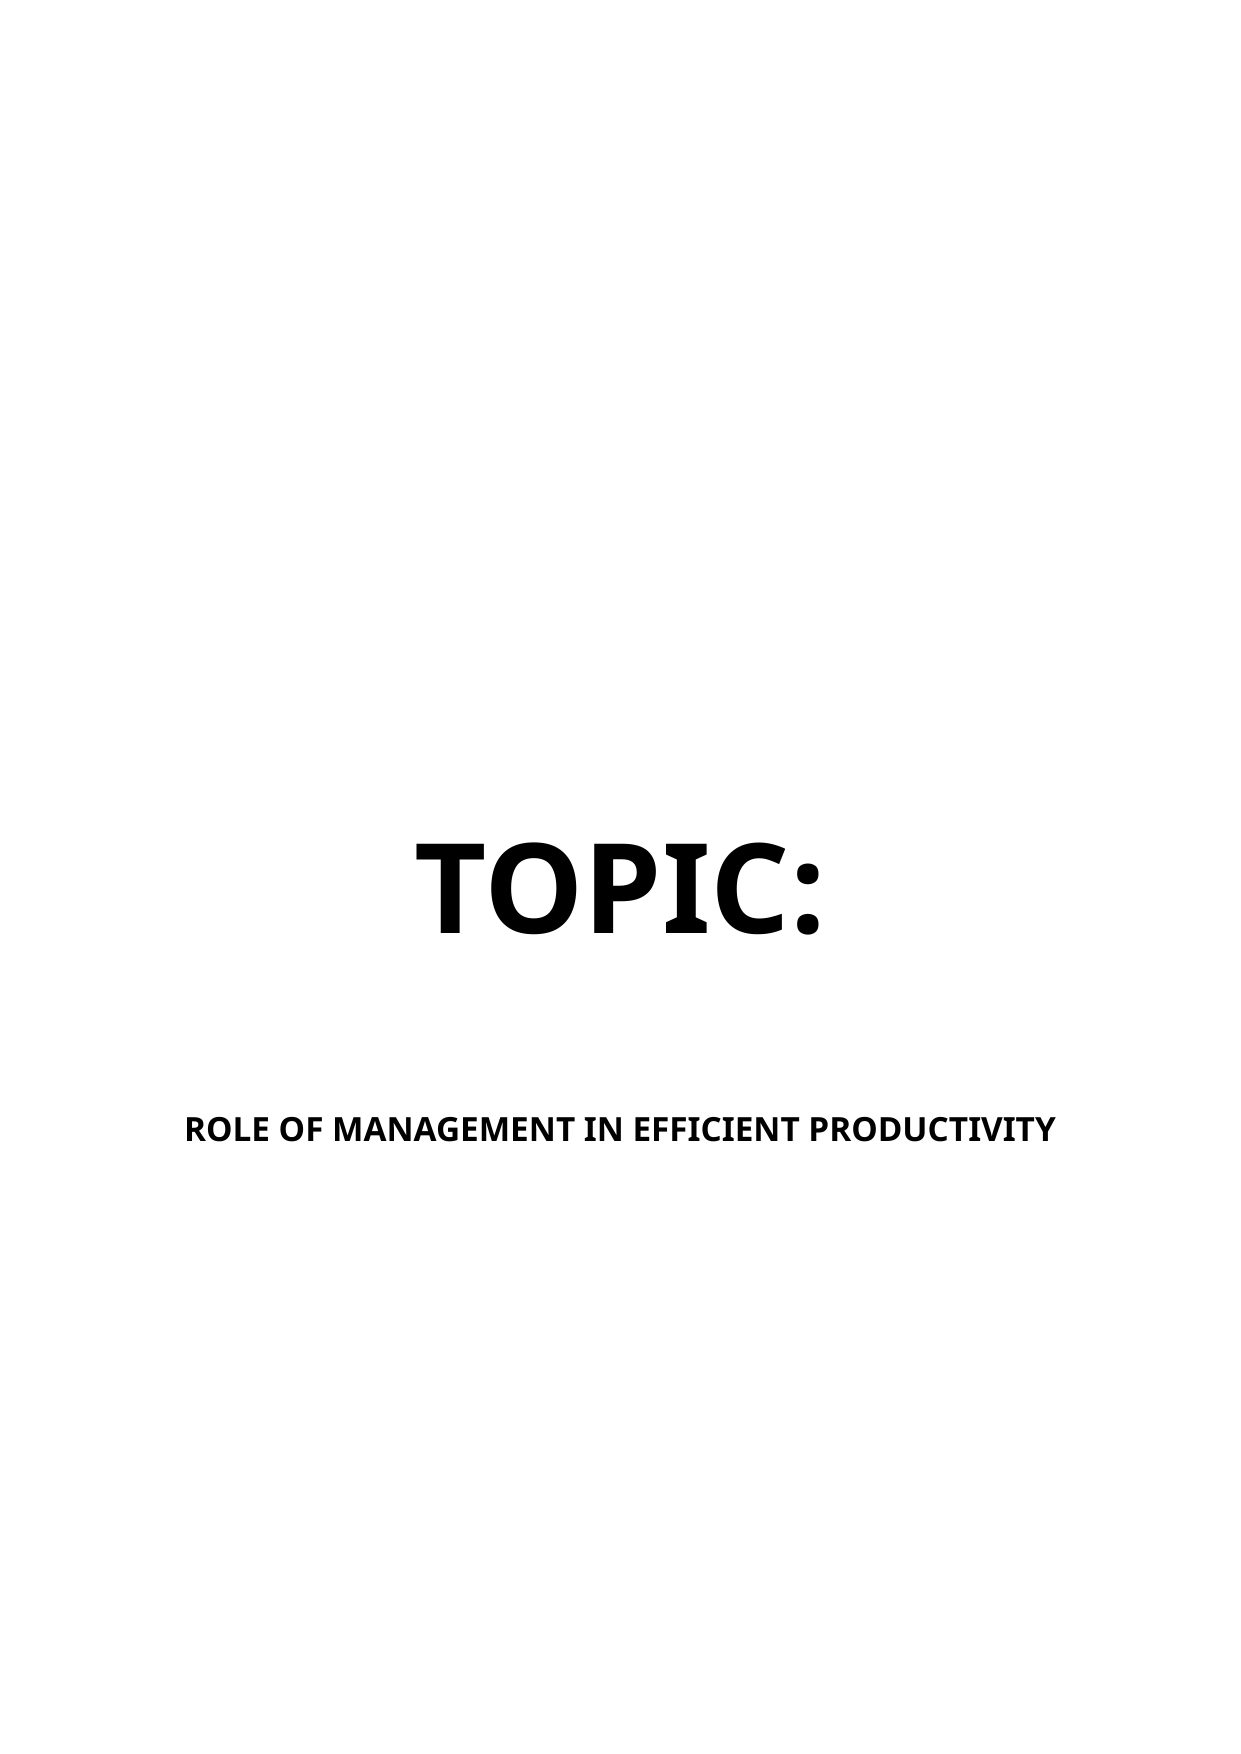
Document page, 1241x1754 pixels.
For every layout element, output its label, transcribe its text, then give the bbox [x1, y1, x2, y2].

text TOPIC: [118, 799, 1122, 970]
text ROLE OF MANAGEMENT IN EFFICIENT PRODUCTIVITY [118, 1106, 1122, 1151]
